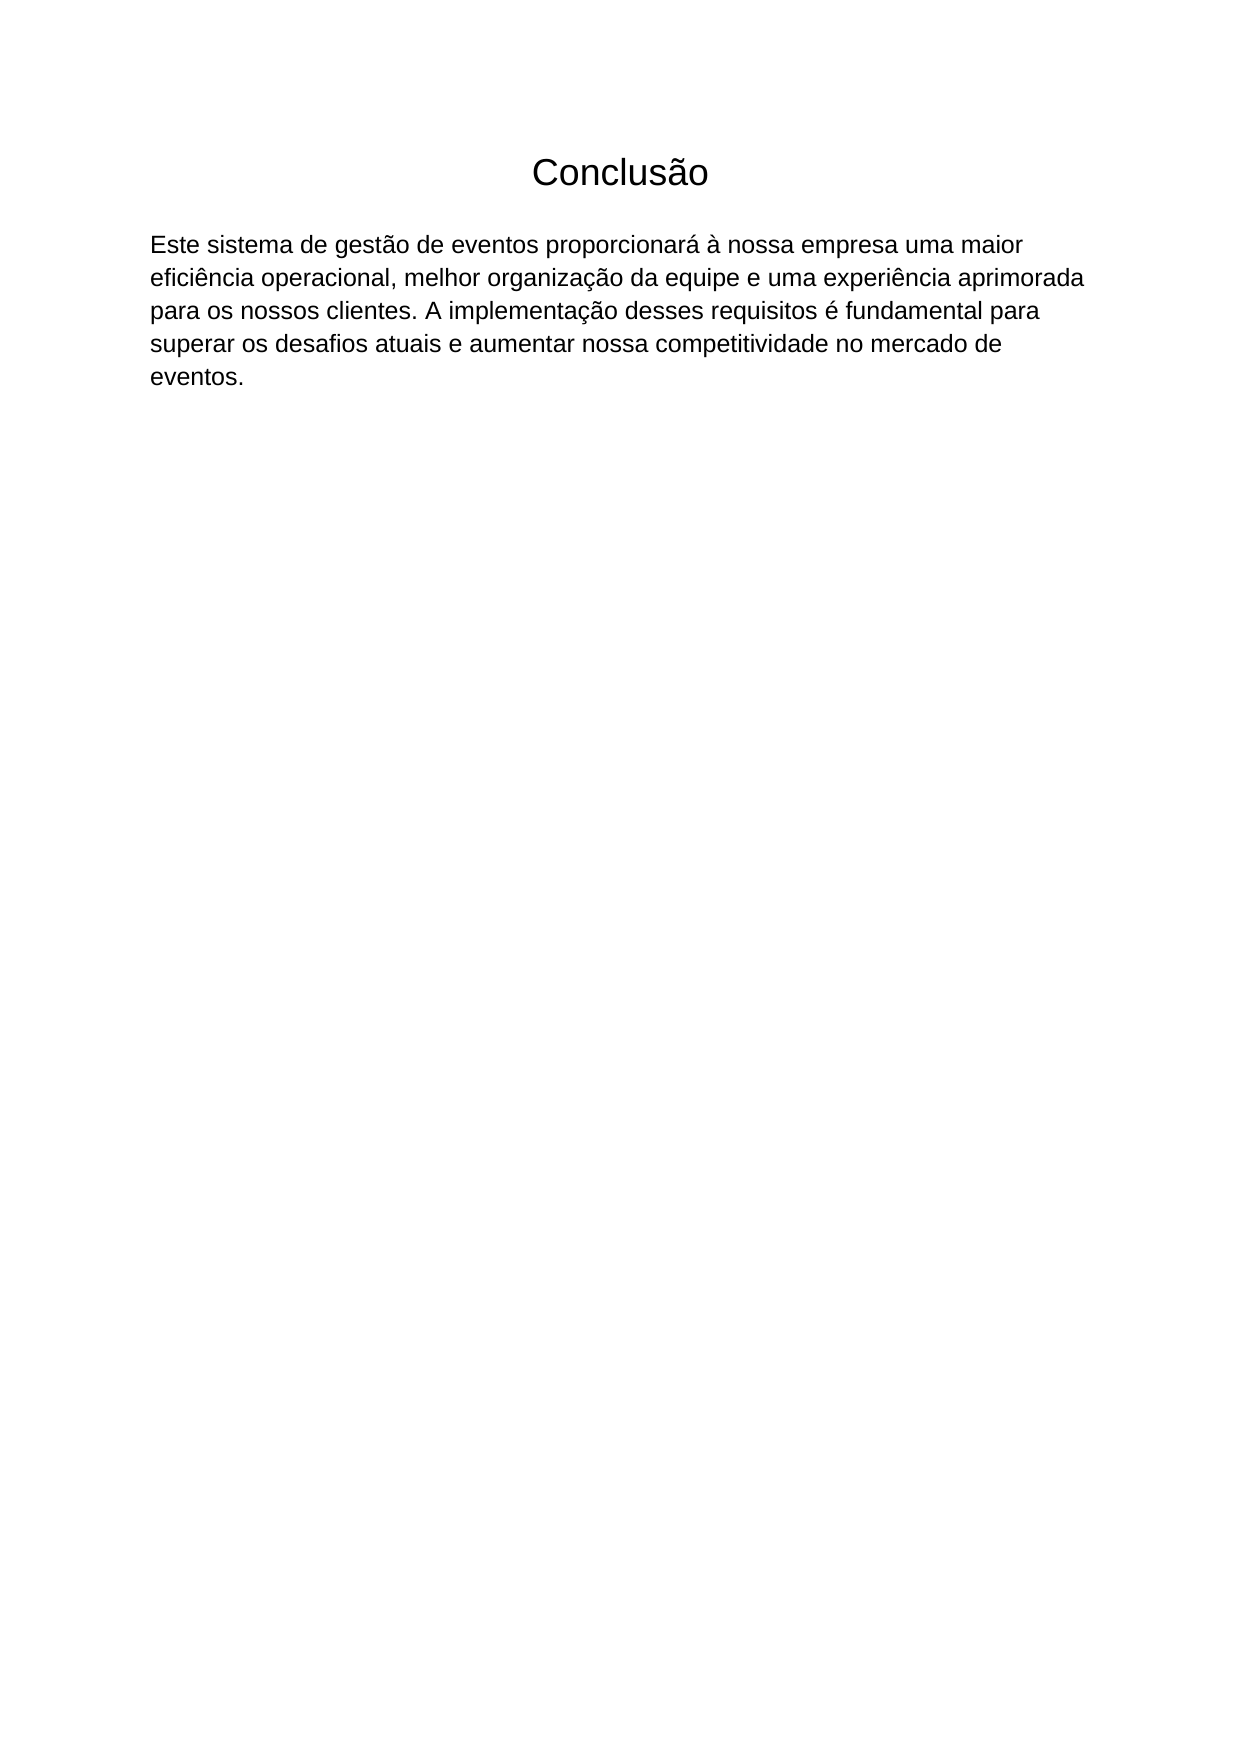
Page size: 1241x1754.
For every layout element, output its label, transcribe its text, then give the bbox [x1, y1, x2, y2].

text Este sistema de gestão de eventos proporcionará à nossa empresa uma maior eficiência operacional, melhor organização da equipe e uma experiência aprimorada para os nossos clientes. A implementação desses requisitos é fundamental para superar os desafios atuais e aumentar nossa competitividade no mercado de eventos. [150, 230, 1091, 391]
text Conclusão [150, 150, 1091, 193]
